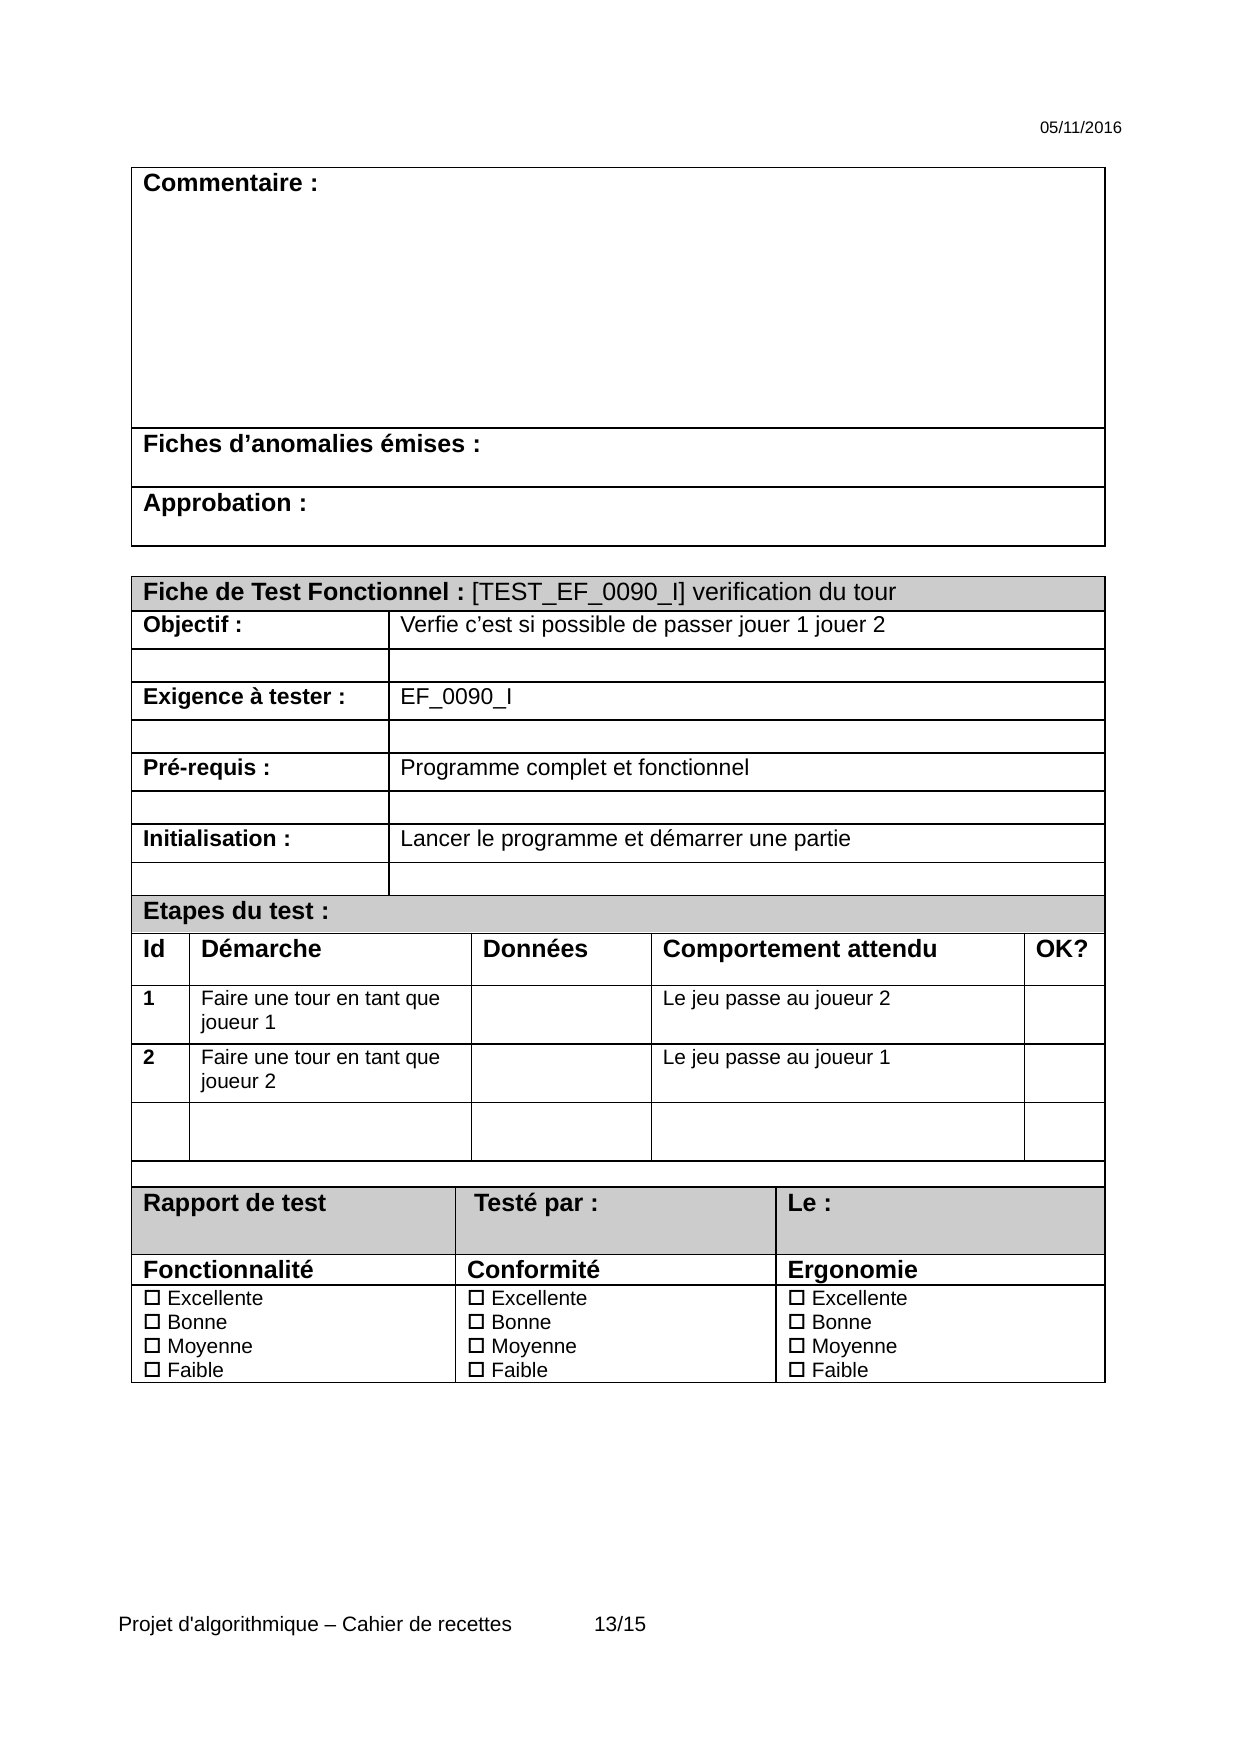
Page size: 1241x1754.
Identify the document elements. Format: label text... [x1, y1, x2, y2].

table_cell [190, 1103, 471, 1160]
table_cell Démarche [190, 934, 471, 984]
table_cell [132, 1103, 189, 1160]
table_cell Fonctionnalité [132, 1255, 455, 1284]
table_cell Comportement attendu [652, 934, 1024, 984]
table_cell [1025, 986, 1104, 1043]
table_cell [390, 721, 1104, 752]
table_cell [652, 1103, 1024, 1160]
table_cell □ Excellente □ Bonne □ Moyenne □ Faible [132, 1286, 455, 1382]
table_cell [1025, 1103, 1104, 1160]
table_cell Etapes du test : [132, 896, 1104, 932]
table_cell [472, 1103, 651, 1160]
table_cell Conformité [456, 1255, 775, 1284]
table_cell Fiches d’anomalies émises : [132, 429, 1104, 486]
table_cell Lancer le programme et démarrer une partie [390, 825, 1104, 861]
table_cell EF_0090_I [390, 683, 1104, 719]
table_cell [132, 721, 388, 752]
table_cell [472, 1045, 651, 1102]
table_cell Programme complet et fonctionnel [390, 754, 1104, 790]
table_cell Initialisation : [132, 825, 388, 861]
table_cell Approbation : [132, 488, 1104, 545]
table_cell Faire une tour en tant que joueur 1 [190, 986, 471, 1043]
table_cell [132, 792, 388, 823]
table_cell OK? [1025, 934, 1104, 984]
table_cell Pré-requis : [132, 754, 388, 790]
table_cell [132, 1162, 1104, 1186]
table_cell [1025, 1045, 1104, 1102]
table_cell [390, 792, 1104, 823]
table_cell Id [132, 934, 189, 984]
table_cell Verfie c’est si possible de passer jouer 1 jouer 2 [390, 612, 1104, 648]
table_cell Objectif : [132, 612, 388, 648]
table_cell Le : [777, 1188, 1104, 1254]
table_cell Le jeu passe au joueur 1 [652, 1045, 1024, 1102]
table_cell Données [472, 934, 651, 984]
table_header Fiche de Test Fonctionnel : [TEST_EF_0090_I] verification du tour [132, 577, 1104, 610]
table_cell Rapport de test [132, 1188, 455, 1254]
table_cell 2 [132, 1045, 189, 1102]
table_cell Faire une tour en tant que joueur 2 [190, 1045, 471, 1102]
table_cell Exigence à tester : [132, 683, 388, 719]
table_cell □ Excellente □ Bonne □ Moyenne □ Faible [456, 1286, 775, 1382]
table_cell [390, 863, 1104, 894]
table_cell □ Excellente □ Bonne □ Moyenne □ Faible [777, 1286, 1104, 1382]
table_cell Commentaire : [132, 168, 1104, 427]
table_cell Le jeu passe au joueur 2 [652, 986, 1024, 1043]
table_cell [472, 986, 651, 1043]
table_cell [390, 650, 1104, 681]
table_cell [132, 650, 388, 681]
table_cell Testé par : [456, 1188, 775, 1254]
table_cell Ergonomie [777, 1255, 1104, 1284]
table_cell 1 [132, 986, 189, 1043]
table_cell [132, 863, 388, 894]
